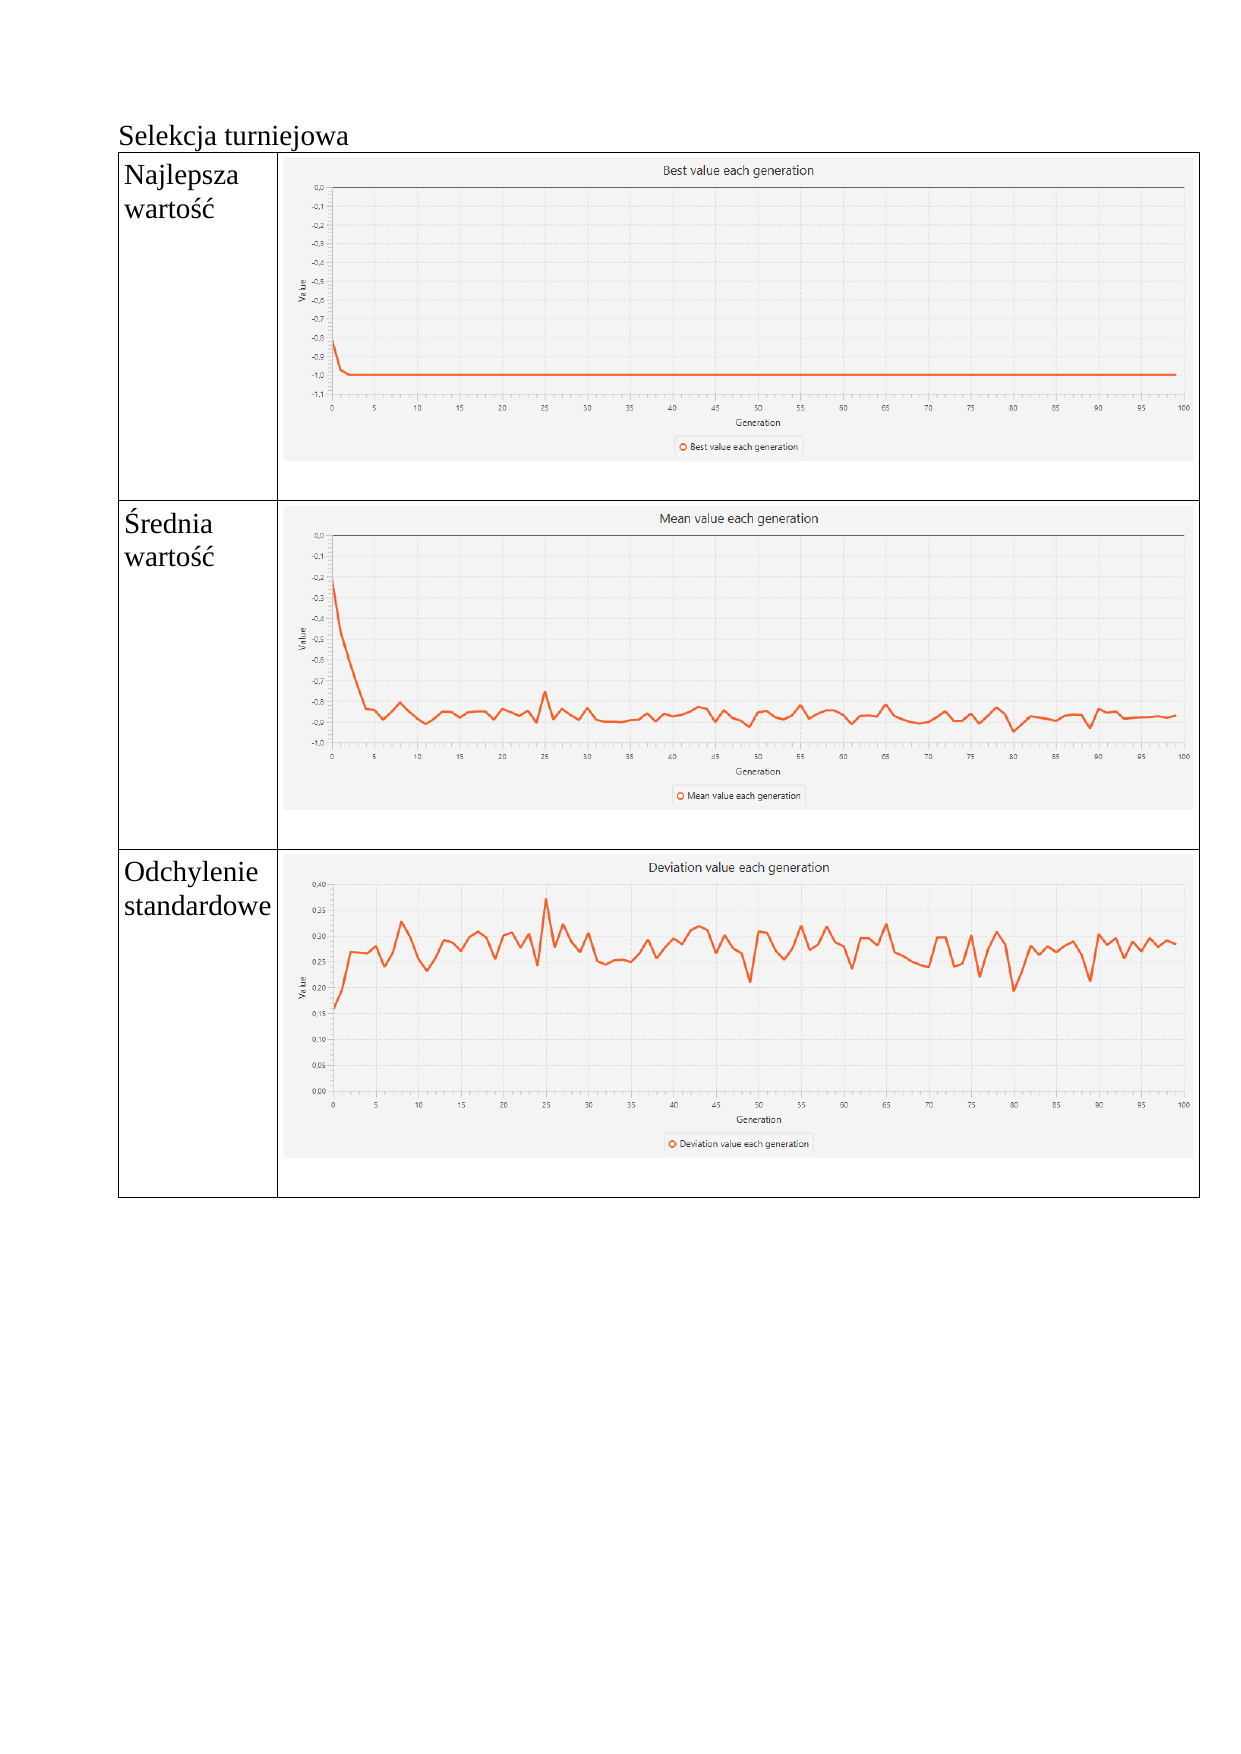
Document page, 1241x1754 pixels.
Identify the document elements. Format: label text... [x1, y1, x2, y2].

table_cell [278, 850, 1199, 1197]
picture [283, 854, 1194, 1158]
picture [283, 157, 1194, 461]
picture [283, 506, 1194, 810]
table_header [278, 153, 1199, 500]
table_cell Średnia wartość [119, 501, 277, 849]
table_cell [278, 501, 1199, 849]
table_header Najlepsza wartość [119, 153, 277, 500]
text Selekcja turniejowa [118, 118, 1122, 152]
table_cell Odchylenie standardowe [119, 850, 277, 1197]
